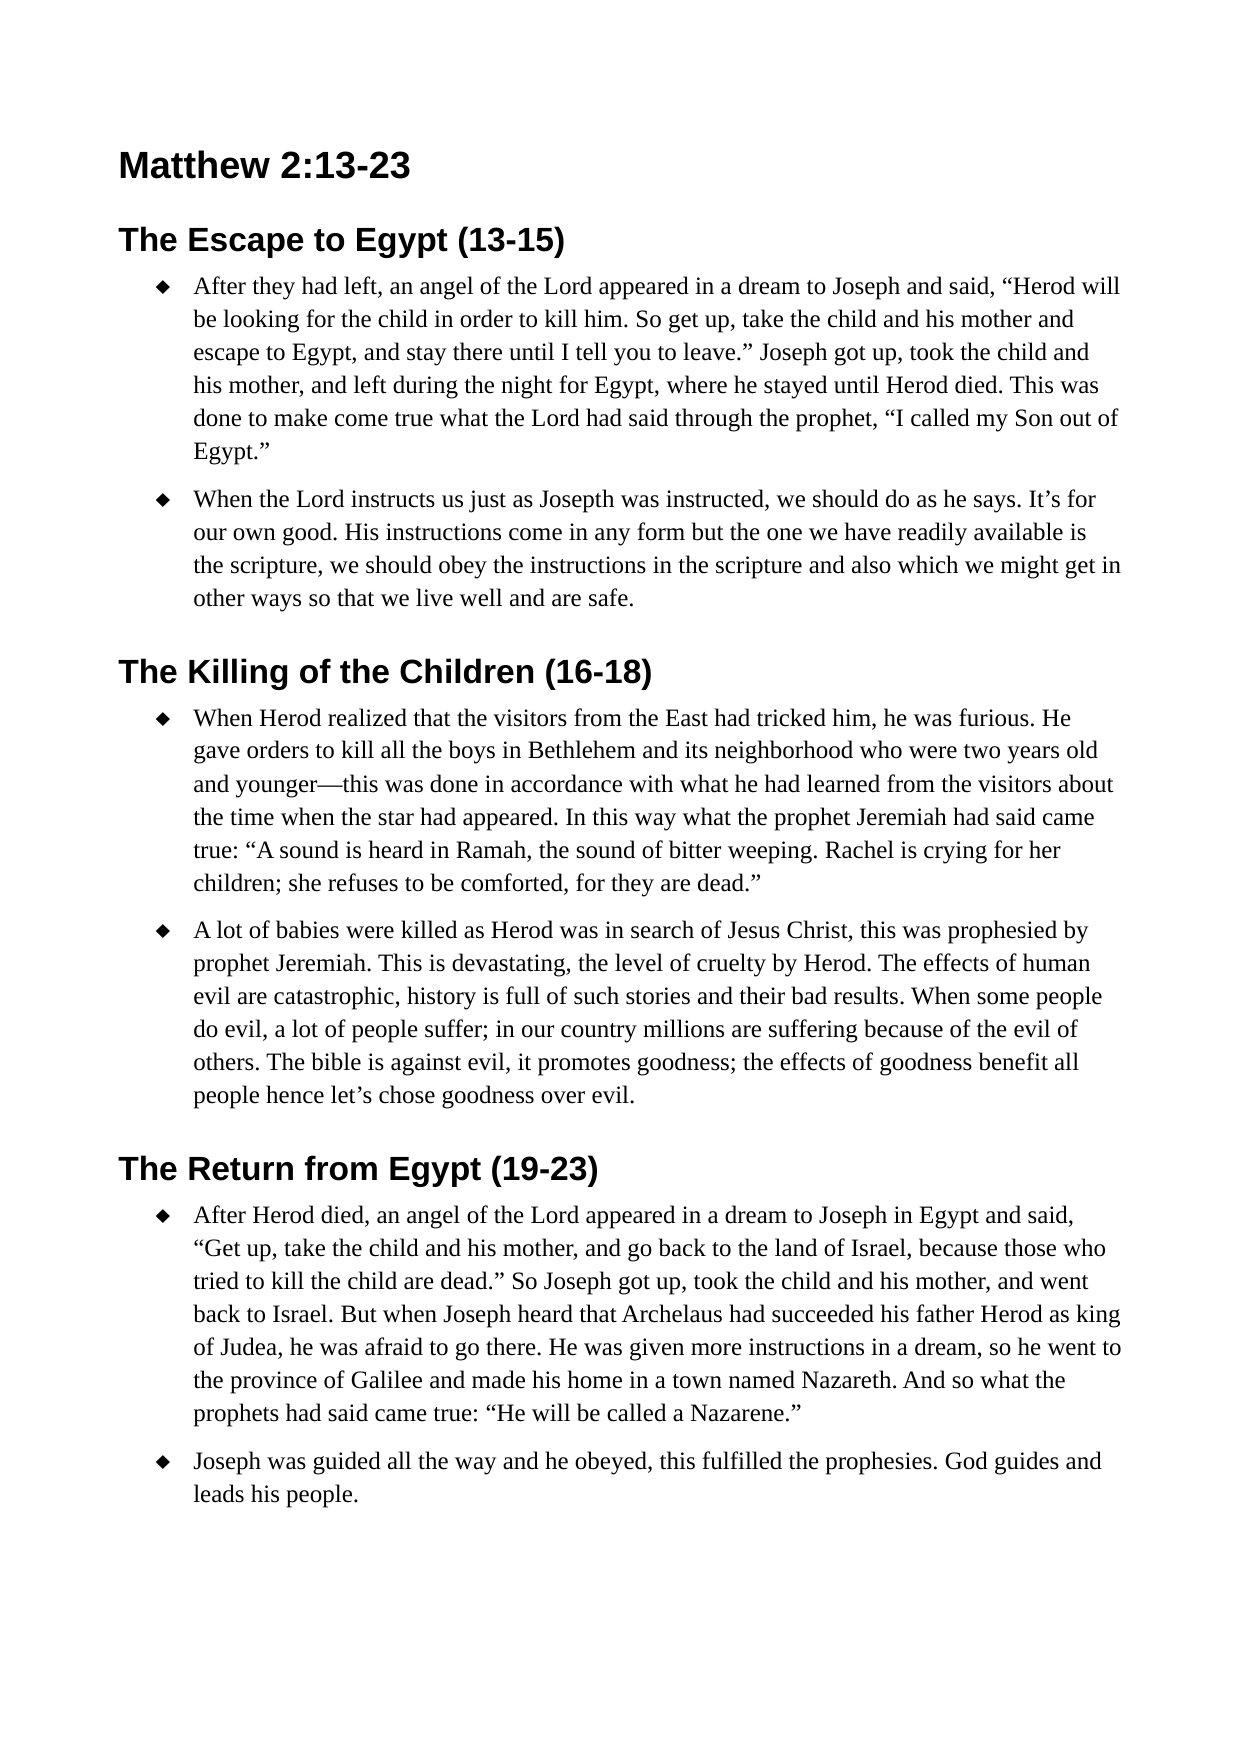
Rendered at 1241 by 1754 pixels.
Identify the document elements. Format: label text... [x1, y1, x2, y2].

list After they had left, an angel of the Lord appeared in a dream to Joseph and said, “Herod will be looking for the child in order to kill him. So get up, take the child and his mother and escape to Egypt, and stay there until I tell you to leave.” Joseph got up, took the child and his mother, and left during the night for Egypt, where he stayed until Herod died. This was done to make come true what the Lord had said through the prophet, “I called my Son out of Egypt.” [156, 271, 1122, 465]
list After Herod died, an angel of the Lord appeared in a dream to Joseph in Egypt and said, “Get up, take the child and his mother, and go back to the land of Israel, because those who tried to kill the child are dead.” So Joseph got up, took the child and his mother, and went back to Israel. But when Joseph heard that Archelaus had succeeded his father Herod as king of Judea, he was afraid to go there. He was given more instructions in a dream, so he went to the province of Galilee and made his home in a town named Nazareth. And so what the prophets had said came true: “He will be called a Nazarene.” [156, 1200, 1122, 1427]
subtitle The Escape to Egypt (13-15) [118, 220, 1122, 259]
list A lot of babies were killed as Herod was in search of Jesus Christ, this was prophesied by prophet Jeremiah. This is devastating, the level of cruelty by Herod. The effects of human evil are catastrophic, history is full of such stories and their bad results. When some people do evil, a lot of people suffer; in our country millions are suffering because of the evil of others. The bible is against evil, it promotes goodness; the effects of goodness benefit all people hence let’s chose goodness over evil. [156, 915, 1122, 1109]
subtitle Matthew 2:13-23 [118, 143, 1122, 187]
subtitle The Return from Egypt (19-23) [118, 1149, 1122, 1187]
list When Herod realized that the visitors from the East had tricked him, he was furious. He gave orders to kill all the boys in Bethlehem and its neighborhood who were two years old and younger—this was done in accordance with what he had learned from the visitors about the time when the star had appeared. In this way what the prophet Jeremiah had said came true: “A sound is heard in Ramah, the sound of bitter weeping. Rachel is crying for her children; she refuses to be comforted, for they are dead.” [156, 703, 1122, 896]
subtitle The Killing of the Children (16-18) [118, 651, 1122, 690]
list When the Lord instructs us just as Josepth was instructed, we should do as he says. It’s for our own good. His instructions come in any form but the one we have readily available is the scripture, we should obey the instructions in the scripture and also which we might get in other ways so that we live well and are safe. [156, 484, 1122, 612]
list Joseph was guided all the way and he obeyed, this fulfilled the prophesies. God guides and leads his people. [156, 1446, 1122, 1507]
